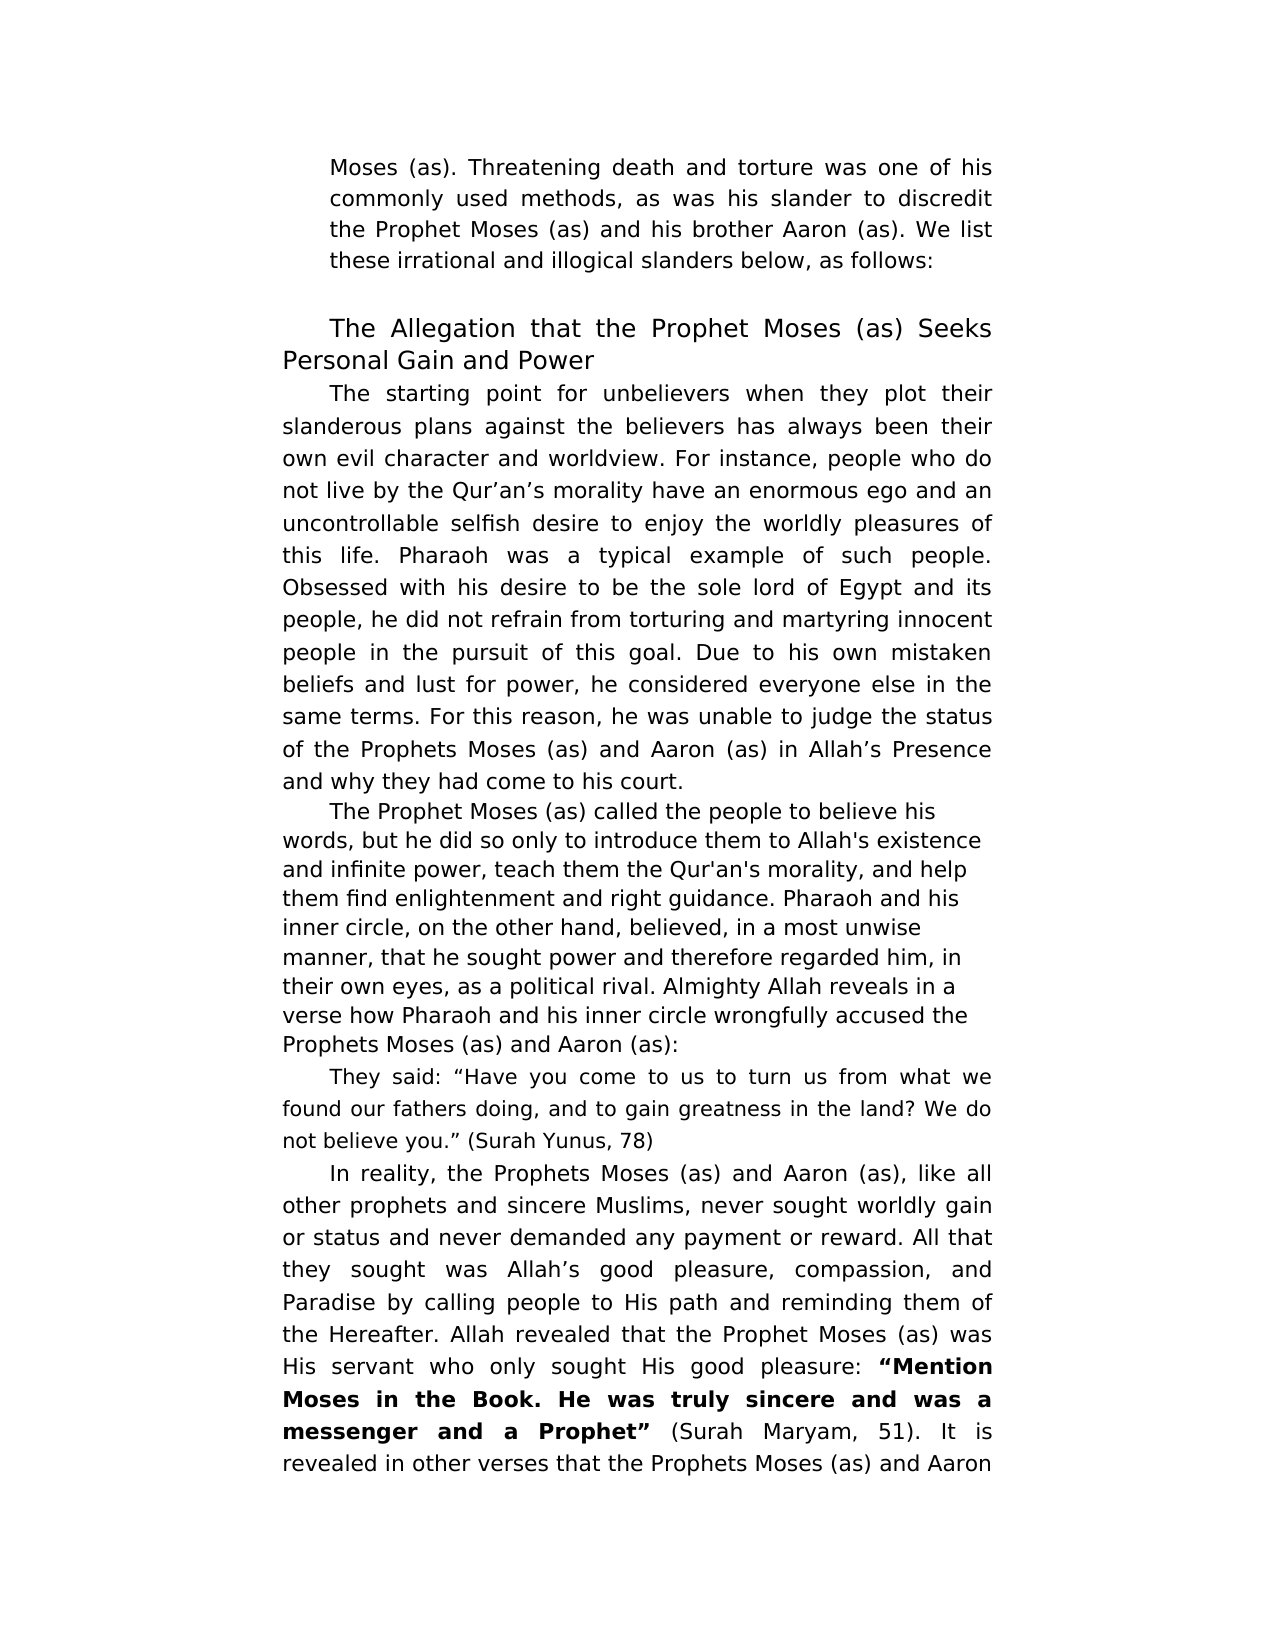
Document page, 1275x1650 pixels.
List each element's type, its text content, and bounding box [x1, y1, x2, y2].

text The Allegation that the Prophet Moses (as) Seeks Personal Gain and Power [282, 311, 993, 376]
text In reality, the Prophets Moses (as) and Aaron (as), like all other prophets and sincere Muslims, never sought worldly gain or status and never demanded any payment or reward. All that they sought was Allah’s good pleasure, compassion, and Paradise by calling people to His path and reminding them of the Hereafter. Allah revealed that the Prophet Moses (as) was His servant who only sought His good pleasure: “Mention Moses in the Book. He was truly sincere and was a messenger and a Prophet” (Surah Maryam, 51). It is revealed in other verses that the Prophets Moses (as) and Aaron [282, 1155, 993, 1478]
text Moses (as). Threatening death and torture was one of his commonly used methods, as was his slander to discredit the Prophet Moses (as) and his brother Aaron (as). We list these irrational and illogical slanders below, as follows: [329, 150, 993, 275]
text They said: “Have you come to us to turn us from what we found our fathers doing, and to gain greatness in the land? We do not believe you.” (Surah Yunus, 78) [282, 1058, 993, 1155]
text The starting point for unbelievers when they plot their slanderous plans against the believers has always been their own evil character and worldview. For instance, people who do not live by the Qur’an’s morality have an enormous ego and an uncontrollable selfish desire to enjoy the worldly pleasures of this life. Pharaoh was a typical example of such people. Obsessed with his desire to be the sole lord of Egypt and its people, he did not refrain from torturing and martyring innocent people in the pursuit of this goal. Due to his own mistaken beliefs and lust for power, he considered everyone else in the same terms. For this reason, he was unable to judge the status of the Prophets Moses (as) and Aaron (as) in Allah’s Presence and why they had come to his court. [282, 376, 993, 796]
text The Prophet Moses (as) called the people to believe his words, but he did so only to introduce them to Allah's existence and infinite power, teach them the Qur'an's morality, and help them find enlightenment and right guidance. Pharaoh and his inner circle, on the other hand, believed, in a most unwise manner, that he sought power and therefore regarded him, in their own eyes, as a political rival. Almighty Allah reveals in a verse how Pharaoh and his inner circle wrongfully accused the Prophets Moses (as) and Aaron (as): [282, 796, 993, 1058]
